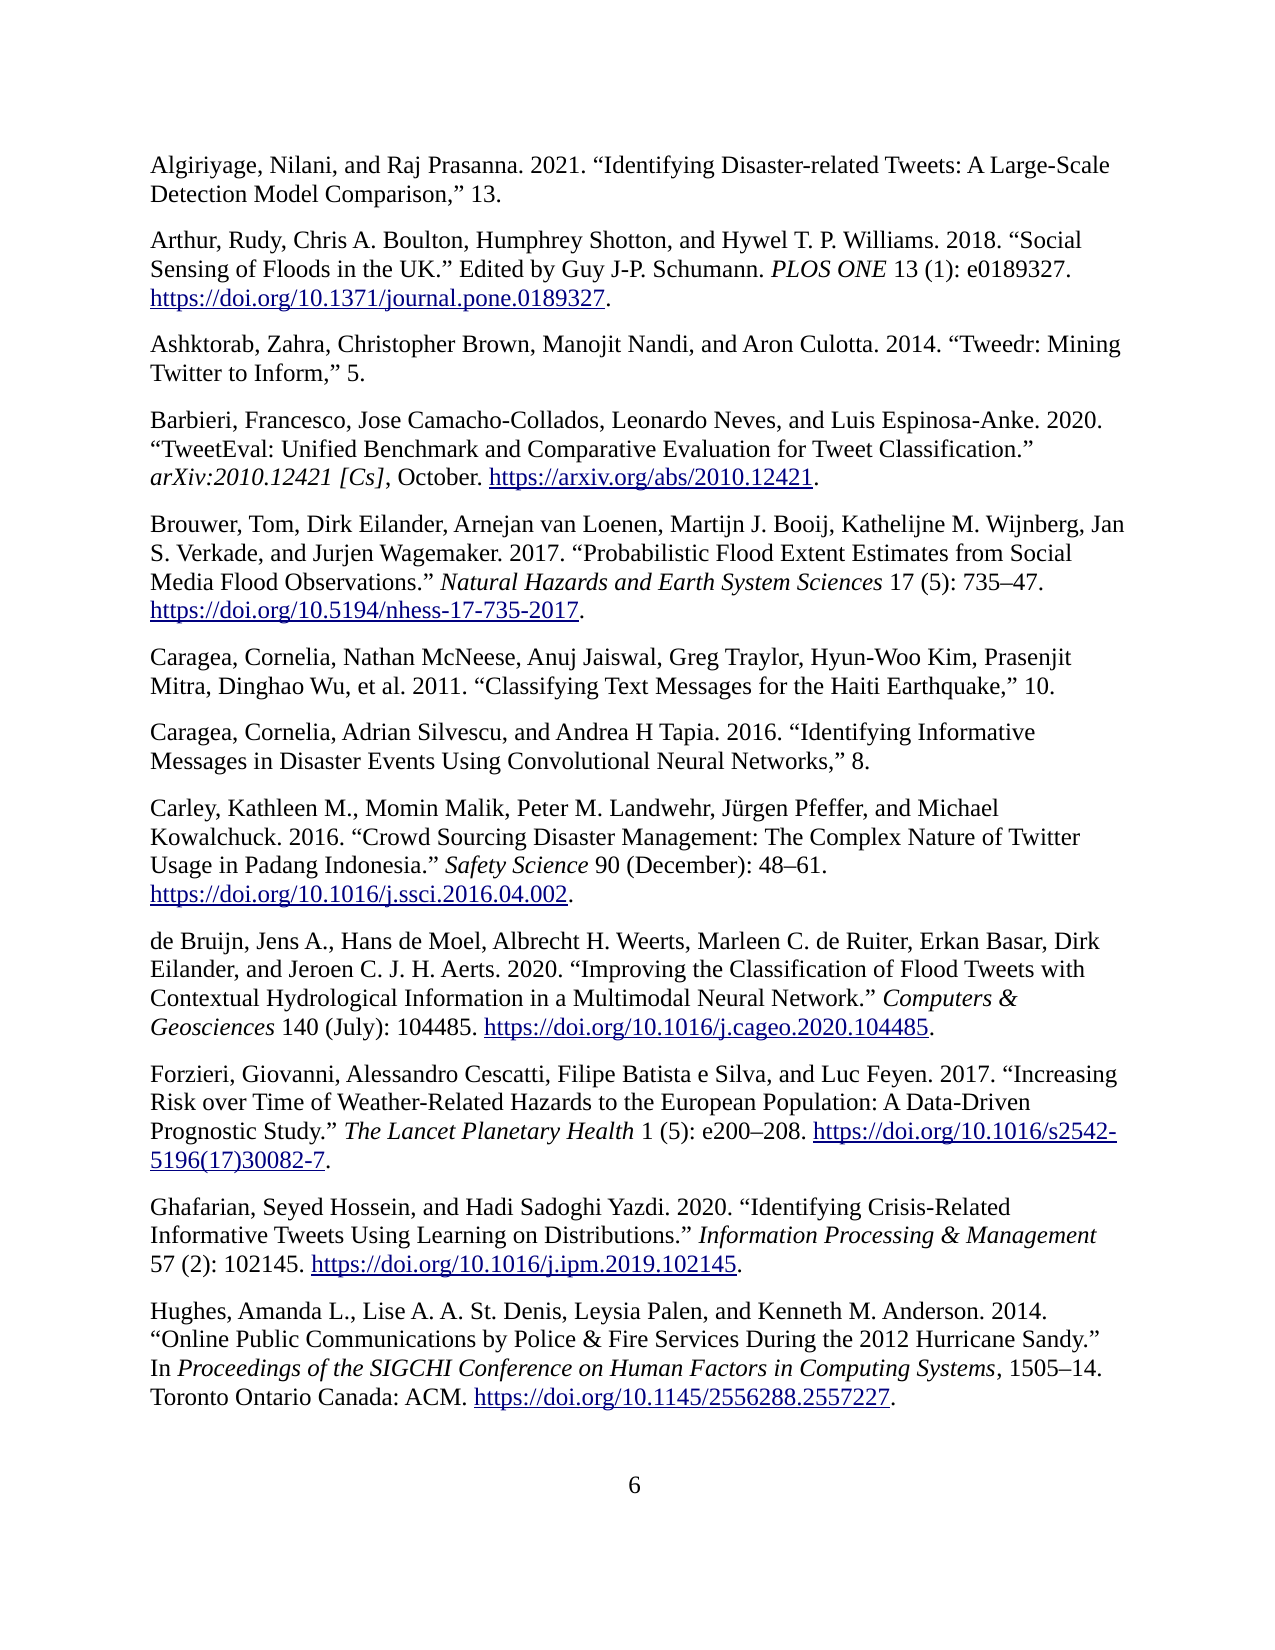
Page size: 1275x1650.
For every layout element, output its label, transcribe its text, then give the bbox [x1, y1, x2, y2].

text Forzieri, Giovanni, Alessandro Cescatti, Filipe Batista e Silva, and Luc Feyen. 2017. “Increasing Risk over Time of Weather-Related Hazards to the European Population: A Data-Driven Prognostic Study.” The Lancet Planetary Health 1 (5): e200–208. https://doi.org/10.1016/s2542-5196(17)30082-7. [150, 1059, 1125, 1174]
text Carley, Kathleen M., Momin Malik, Peter M. Landwehr, Jürgen Pfeffer, and Michael Kowalchuck. 2016. “Crowd Sourcing Disaster Management: The Complex Nature of Twitter Usage in Padang Indonesia.” Safety Science 90 (December): 48–61. https://doi.org/10.1016/j.ssci.2016.04.002. [150, 793, 1125, 908]
text de Bruijn, Jens A., Hans de Moel, Albrecht H. Weerts, Marleen C. de Ruiter, Erkan Basar, Dirk Eilander, and Jeroen C. J. H. Aerts. 2020. “Improving the Classification of Flood Tweets with Contextual Hydrological Information in a Multimodal Neural Network.” Computers & Geosciences 140 (July): 104485. https://doi.org/10.1016/j.cageo.2020.104485. [150, 926, 1125, 1041]
text Brouwer, Tom, Dirk Eilander, Arnejan van Loenen, Martijn J. Booij, Kathelijne M. Wijnberg, Jan S. Verkade, and Jurjen Wagemaker. 2017. “Probabilistic Flood Extent Estimates from Social Media Flood Observations.” Natural Hazards and Earth System Sciences 17 (5): 735–47. https://doi.org/10.5194/nhess-17-735-2017. [150, 509, 1125, 624]
text Ashktorab, Zahra, Christopher Brown, Manojit Nandi, and Aron Culotta. 2014. “Tweedr: Mining Twitter to Inform,” 5. [150, 329, 1125, 387]
text Ghafarian, Seyed Hossein, and Hadi Sadoghi Yazdi. 2020. “Identifying Crisis-Related Informative Tweets Using Learning on Distributions.” Information Processing & Management 57 (2): 102145. https://doi.org/10.1016/j.ipm.2019.102145. [150, 1192, 1125, 1278]
text Caragea, Cornelia, Adrian Silvescu, and Andrea H Tapia. 2016. “Identifying Informative Messages in Disaster Events Using Convolutional Neural Networks,” 8. [150, 717, 1125, 775]
text Barbieri, Francesco, Jose Camacho-Collados, Leonardo Neves, and Luis Espinosa-Anke. 2020. “TweetEval: Unified Benchmark and Comparative Evaluation for Tweet Classification.” arXiv:2010.12421 [Cs], October. https://arxiv.org/abs/2010.12421. [150, 405, 1125, 491]
text Caragea, Cornelia, Nathan McNeese, Anuj Jaiswal, Greg Traylor, Hyun-Woo Kim, Prasenjit Mitra, Dinghao Wu, et al. 2011. “Classifying Text Messages for the Haiti Earthquake,” 10. [150, 642, 1125, 699]
text Algiriyage, Nilani, and Raj Prasanna. 2021. “Identifying Disaster-related Tweets: A Large-Scale Detection Model Comparison,” 13. [150, 150, 1125, 207]
text Hughes, Amanda L., Lise A. A. St. Denis, Leysia Palen, and Kenneth M. Anderson. 2014. “Online Public Communications by Police & Fire Services During the 2012 Hurricane Sandy.” In Proceedings of the SIGCHI Conference on Human Factors in Computing Systems, 1505–14. Toronto Ontario Canada: ACM. https://doi.org/10.1145/2556288.2557227. [150, 1296, 1125, 1411]
text Arthur, Rudy, Chris A. Boulton, Humphrey Shotton, and Hywel T. P. Williams. 2018. “Social Sensing of Floods in the UK.” Edited by Guy J-P. Schumann. PLOS ONE 13 (1): e0189327. https://doi.org/10.1371/journal.pone.0189327. [150, 225, 1125, 312]
